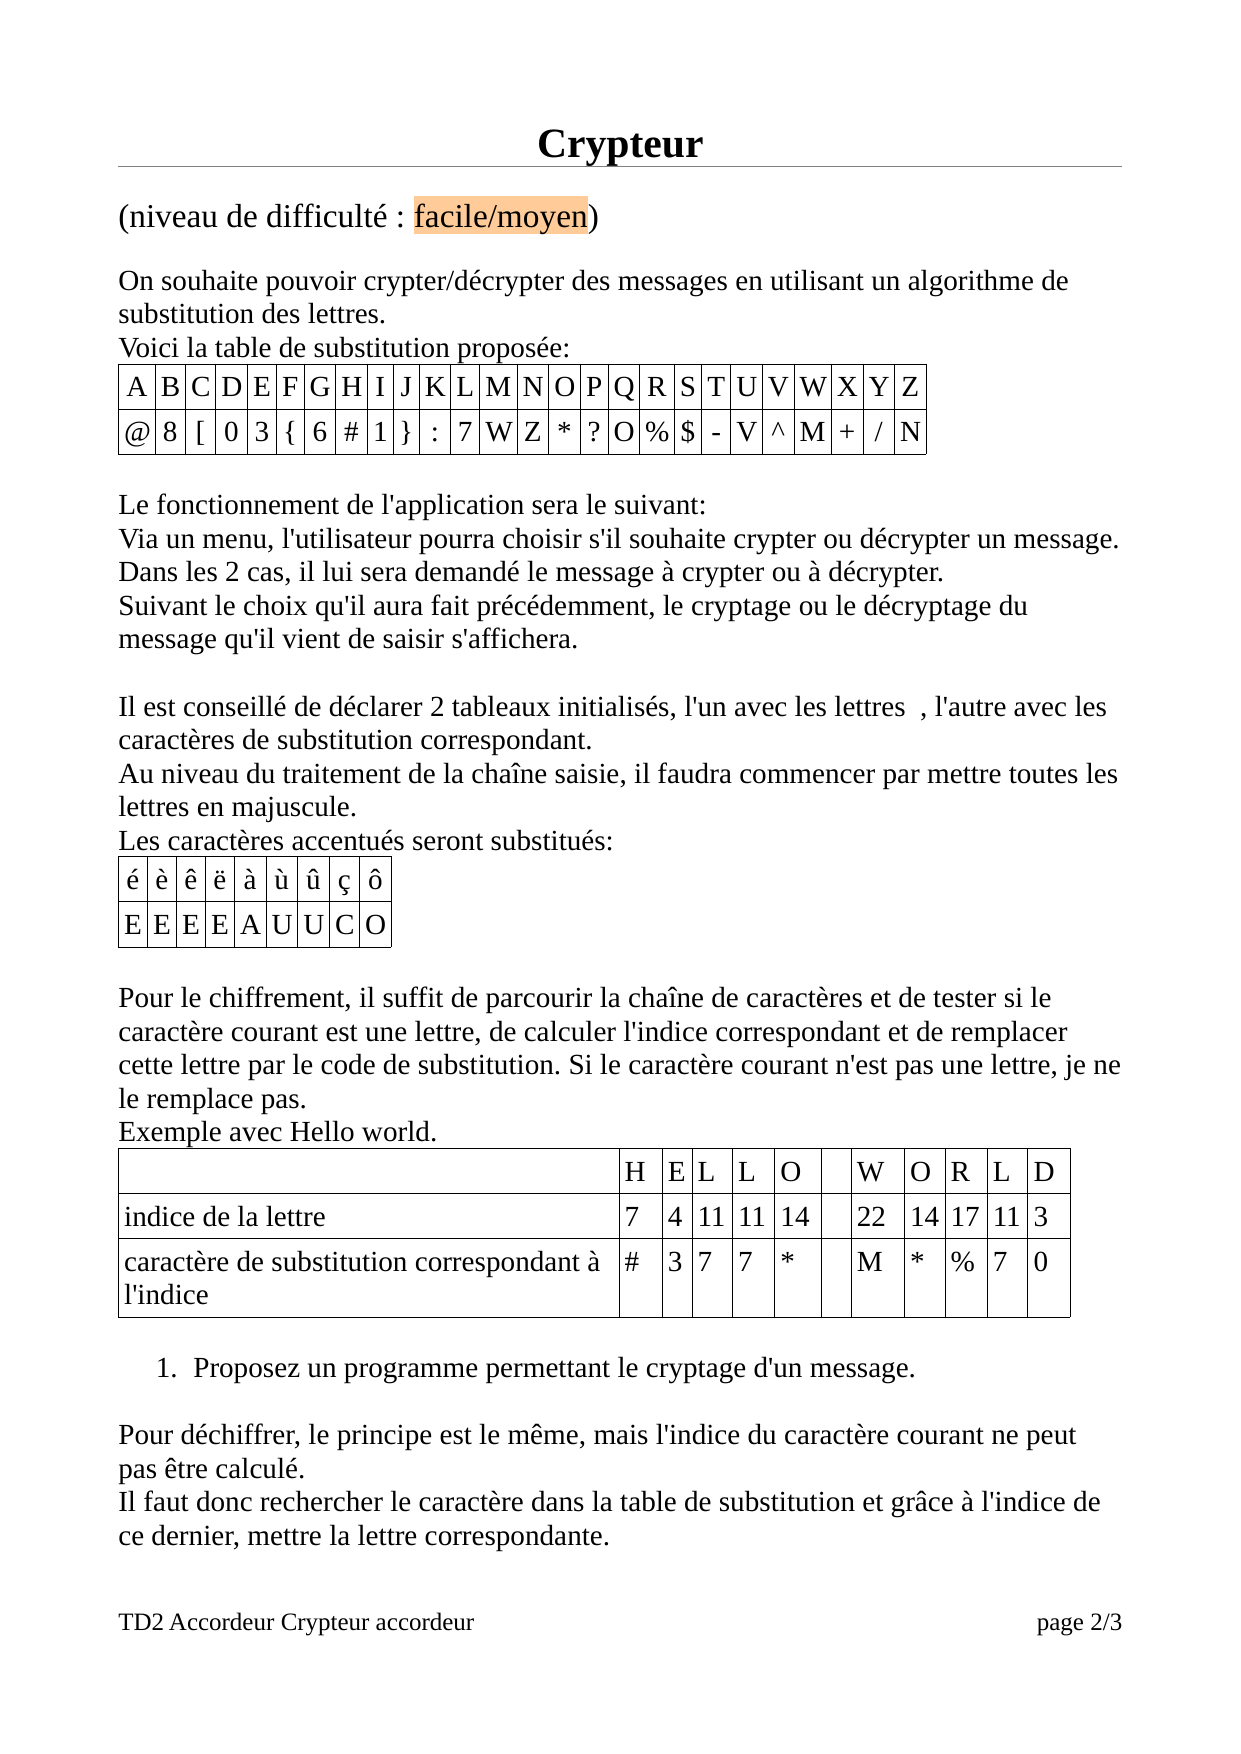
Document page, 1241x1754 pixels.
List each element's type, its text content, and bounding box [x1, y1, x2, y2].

text Le fonctionnement de l'application sera le suivant: [118, 487, 1122, 521]
table_header ù [267, 857, 297, 901]
table_cell [ [186, 410, 215, 454]
table_cell C [330, 902, 359, 947]
table_cell indice de la lettre [119, 1194, 619, 1238]
table_header S [675, 365, 701, 409]
table_header é [119, 857, 147, 901]
table_header T [702, 365, 730, 409]
table_cell 4 [663, 1194, 692, 1238]
table_cell [822, 1194, 851, 1238]
text Pour le chiffrement, il suffit de parcourir la chaîne de caractères et de tester si le caractère courant est une lettre, de calculer l'indice correspondant et de remplacer cette lettre par le code de substitution. Si le caractère courant n'est pas une lettre, je ne le remplace pas. [118, 980, 1122, 1114]
table_cell 14 [905, 1194, 945, 1238]
table_header R [640, 365, 674, 409]
table_header ô [360, 857, 391, 901]
text (niveau de difficulté : facile/moyen) [118, 196, 1122, 234]
table_cell : [420, 410, 450, 454]
table_cell + [832, 410, 863, 454]
table_header E [663, 1149, 692, 1193]
text Voici la table de substitution proposée: [118, 330, 1122, 363]
table_cell 8 [156, 410, 185, 454]
table_cell * [775, 1239, 821, 1317]
text Il est conseillé de déclarer 2 tableaux initialisés, l'un avec les lettres , l'autre avec les caractères de substitution correspondant. [118, 689, 1122, 756]
table_cell O [360, 902, 391, 947]
table_cell % [946, 1239, 987, 1317]
table_header H [336, 365, 367, 409]
table_cell E [119, 902, 147, 947]
table_cell % [640, 410, 674, 454]
table_cell E [148, 902, 176, 947]
table_cell M [852, 1239, 904, 1317]
table_cell 0 [1028, 1239, 1070, 1317]
text Crypteur [118, 118, 1122, 166]
table_cell U [298, 902, 329, 947]
table_header P [581, 365, 608, 409]
table_header W [852, 1149, 904, 1193]
text Les caractères accentués seront substitués: [118, 823, 1122, 856]
table_cell V [731, 410, 762, 454]
table_cell 7 [988, 1239, 1027, 1317]
table_cell 11 [693, 1194, 732, 1238]
table_header O [549, 365, 580, 409]
table_cell 11 [733, 1194, 774, 1238]
table_header K [420, 365, 450, 409]
table_cell / [864, 410, 894, 454]
table_header A [119, 365, 155, 409]
table_header O [775, 1149, 821, 1193]
table_header W [795, 365, 831, 409]
table_cell # [620, 1239, 662, 1317]
table_header J [394, 365, 419, 409]
text Exemple avec Hello world. [118, 1114, 1122, 1148]
text Dans les 2 cas, il lui sera demandé le message à crypter ou à décrypter. [118, 554, 1122, 588]
table_cell E [177, 902, 205, 947]
table_header L [693, 1149, 732, 1193]
list Proposez un programme permettant le cryptage d'un message. [156, 1350, 1122, 1384]
table_header F [277, 365, 304, 409]
table_cell 7 [620, 1194, 662, 1238]
table_header Y [864, 365, 894, 409]
table_header U [731, 365, 762, 409]
table_cell A [235, 902, 266, 947]
table_header à [235, 857, 266, 901]
table_cell 7 [451, 410, 479, 454]
table_header D [216, 365, 247, 409]
table_cell 11 [988, 1194, 1027, 1238]
table_cell # [336, 410, 367, 454]
table_header M [480, 365, 517, 409]
table_header R [946, 1149, 987, 1193]
table_cell 0 [216, 410, 247, 454]
table_cell W [480, 410, 517, 454]
table_cell 22 [852, 1194, 904, 1238]
table_header B [156, 365, 185, 409]
table_cell 7 [733, 1239, 774, 1317]
text Suivant le choix qu'il aura fait précédemment, le cryptage ou le décryptage du message qu'il vient de saisir s'affichera. [118, 588, 1122, 655]
table_cell 3 [663, 1239, 692, 1317]
table_cell 3 [248, 410, 276, 454]
table_header [822, 1149, 851, 1193]
table_header V [763, 365, 794, 409]
table_header Q [609, 365, 639, 409]
table_header [119, 1149, 619, 1193]
table_header H [620, 1149, 662, 1193]
table_cell @ [119, 410, 155, 454]
table_header I [368, 365, 393, 409]
table_cell } [394, 410, 419, 454]
table_cell $ [675, 410, 701, 454]
table_cell 1 [368, 410, 393, 454]
table_cell 17 [946, 1194, 987, 1238]
table_header L [988, 1149, 1027, 1193]
table_header L [451, 365, 479, 409]
table_cell * [905, 1239, 945, 1317]
table_cell * [549, 410, 580, 454]
table_header G [305, 365, 335, 409]
table_cell N [895, 410, 926, 454]
table_header X [832, 365, 863, 409]
table_header C [186, 365, 215, 409]
table_cell caractère de substitution correspondant à l'indice [119, 1239, 619, 1317]
text Il faut donc rechercher le caractère dans la table de substitution et grâce à l'indice de ce dernier, mettre la lettre correspondante. [118, 1484, 1122, 1552]
table_cell Z [518, 410, 548, 454]
table_header N [518, 365, 548, 409]
table_cell 3 [1028, 1194, 1070, 1238]
table_header L [733, 1149, 774, 1193]
table_cell ^ [763, 410, 794, 454]
text Via un menu, l'utilisateur pourra choisir s'il souhaite crypter ou décrypter un message. [118, 521, 1122, 554]
table_cell O [609, 410, 639, 454]
table_header E [248, 365, 276, 409]
table_cell 7 [693, 1239, 732, 1317]
table_header ç [330, 857, 359, 901]
table_cell M [795, 410, 831, 454]
text On souhaite pouvoir crypter/décrypter des messages en utilisant un algorithme de substitution des lettres. [118, 263, 1122, 330]
table_cell E [206, 902, 234, 947]
table_header D [1028, 1149, 1070, 1193]
table_header ê [177, 857, 205, 901]
table_cell [822, 1239, 851, 1317]
text Au niveau du traitement de la chaîne saisie, il faudra commencer par mettre toutes les lettres en majuscule. [118, 756, 1122, 823]
table_cell U [267, 902, 297, 947]
text Pour déchiffrer, le principe est le même, mais l'indice du caractère courant ne peut pas être calculé. [118, 1417, 1122, 1484]
table_cell 14 [775, 1194, 821, 1238]
table_cell ? [581, 410, 608, 454]
table_header Z [895, 365, 926, 409]
table_cell - [702, 410, 730, 454]
table_header û [298, 857, 329, 901]
table_header ë [206, 857, 234, 901]
table_cell 6 [305, 410, 335, 454]
table_header è [148, 857, 176, 901]
table_cell { [277, 410, 304, 454]
table_header O [905, 1149, 945, 1193]
